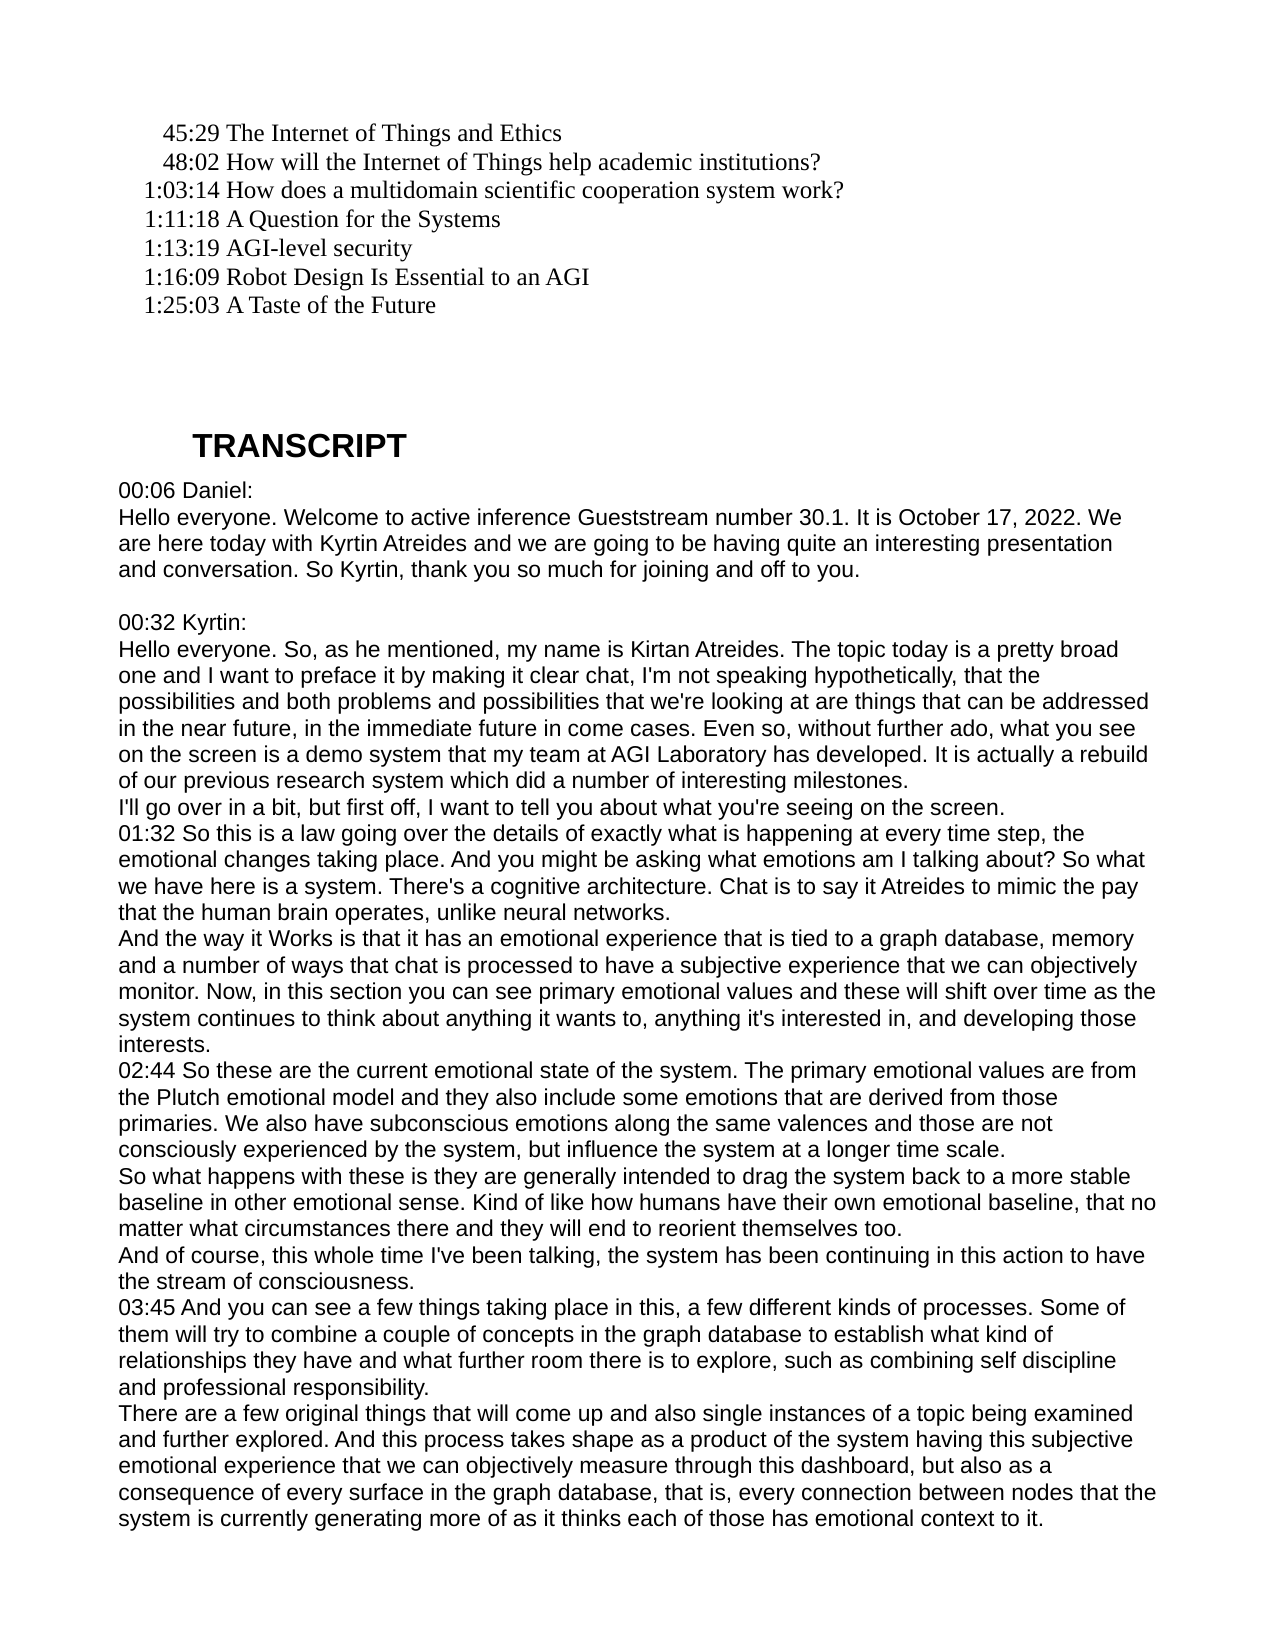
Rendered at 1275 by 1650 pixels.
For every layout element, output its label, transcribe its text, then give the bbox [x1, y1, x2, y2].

table_cell 45:29 [112, 118, 223, 147]
text Hello everyone. So, as he mentioned, my name is Kirtan Atreides. The topic today is a pretty broad one and I want to preface it by making it clear chat, I'm not speaking hypothetically, that the possibilities and both problems and possibilities that we're looking at are things that can be addressed in the near future, in the immediate future in come cases. Even so, without further ado, what you see on the screen is a demo system that my team at AGI Laboratory has developed. It is actually a rebuild of our previous research system which did a number of interesting milestones. [118, 636, 1157, 794]
table_cell A Question for the Systems [223, 204, 1062, 233]
text 03:45 And you can see a few things taking place in this, a few different kinds of processes. Some of them will try to combine a couple of concepts in the graph database to establish what kind of relationships they have and what further room there is to explore, such as combining self discipline and professional responsibility. [118, 1294, 1157, 1400]
text And of course, this whole time I've been talking, the system has been continuing in this action to have the stream of consciousness. [118, 1242, 1157, 1294]
table_cell 48:02 [112, 147, 223, 176]
text 00:32 Kyrtin: [118, 609, 1157, 636]
table_cell 1:16:09 [112, 262, 223, 291]
table_cell How does a multidomain scientific cooperation system work? [223, 176, 1062, 204]
text I'll go over in a bit, but first off, I want to tell you about what you're seeing on the screen. [118, 794, 1157, 820]
table_cell 1:13:19 [112, 233, 223, 262]
table_cell 1:03:14 [112, 176, 223, 204]
text 00:06 Daniel: [118, 477, 1157, 504]
text And the way it Works is that it has an emotional experience that is tied to a graph database, memory and a number of ways that chat is processed to have a subjective experience that we can objectively monitor. Now, in this section you can see primary emotional values and these will shift over time as the system continues to think about anything it wants to, anything it's interested in, and developing those interests. [118, 925, 1157, 1057]
table_cell AGI-level security [223, 233, 1062, 262]
table_cell How will the Internet of Things help academic institutions? [223, 147, 1062, 176]
text There are a few original things that will come up and also single instances of a topic being examined and further explored. And this process takes shape as a product of the system having this subjective emotional experience that we can objectively measure through this dashboard, but also as a consequence of every surface in the graph database, that is, every connection between nodes that the system is currently generating more of as it thinks each of those has emotional context to it. [118, 1400, 1157, 1532]
table_cell Robot Design Is Essential to an AGI [223, 262, 1062, 291]
subtitle TRANSCRIPT [118, 426, 1157, 465]
text Hello everyone. Welcome to active inference Gueststream number 30.1. It is October 17, 2022. We are here today with Kyrtin Atreides and we are going to be having quite an interesting presentation and conversation. So Kyrtin, thank you so much for joining and off to you. [118, 504, 1157, 583]
text So what happens with these is they are generally intended to drag the system back to a more stable baseline in other emotional sense. Kind of like how humans have their own emotional baseline, that no matter what circumstances there and they will end to reorient themselves too. [118, 1163, 1157, 1242]
text 02:44 So these are the current emotional state of the system. The primary emotional values are from the Plutch emotional model and they also include some emotions that are derived from those primaries. We also have subconscious emotions along the same valences and those are not consciously experienced by the system, but influence the system at a longer time scale. [118, 1057, 1157, 1163]
table_cell The Internet of Things and Ethics [223, 118, 1062, 147]
text 01:32 So this is a law going over the details of exactly what is happening at every time step, the emotional changes taking place. And you might be asking what emotions am I talking about? So what we have here is a system. There's a cognitive architecture. Chat is to say it Atreides to mimic the pay that the human brain operates, unlike neural networks. [118, 820, 1157, 925]
table_cell A Taste of the Future [223, 291, 1062, 319]
table_cell 1:25:03 [112, 291, 223, 319]
table_cell 1:11:18 [112, 204, 223, 233]
